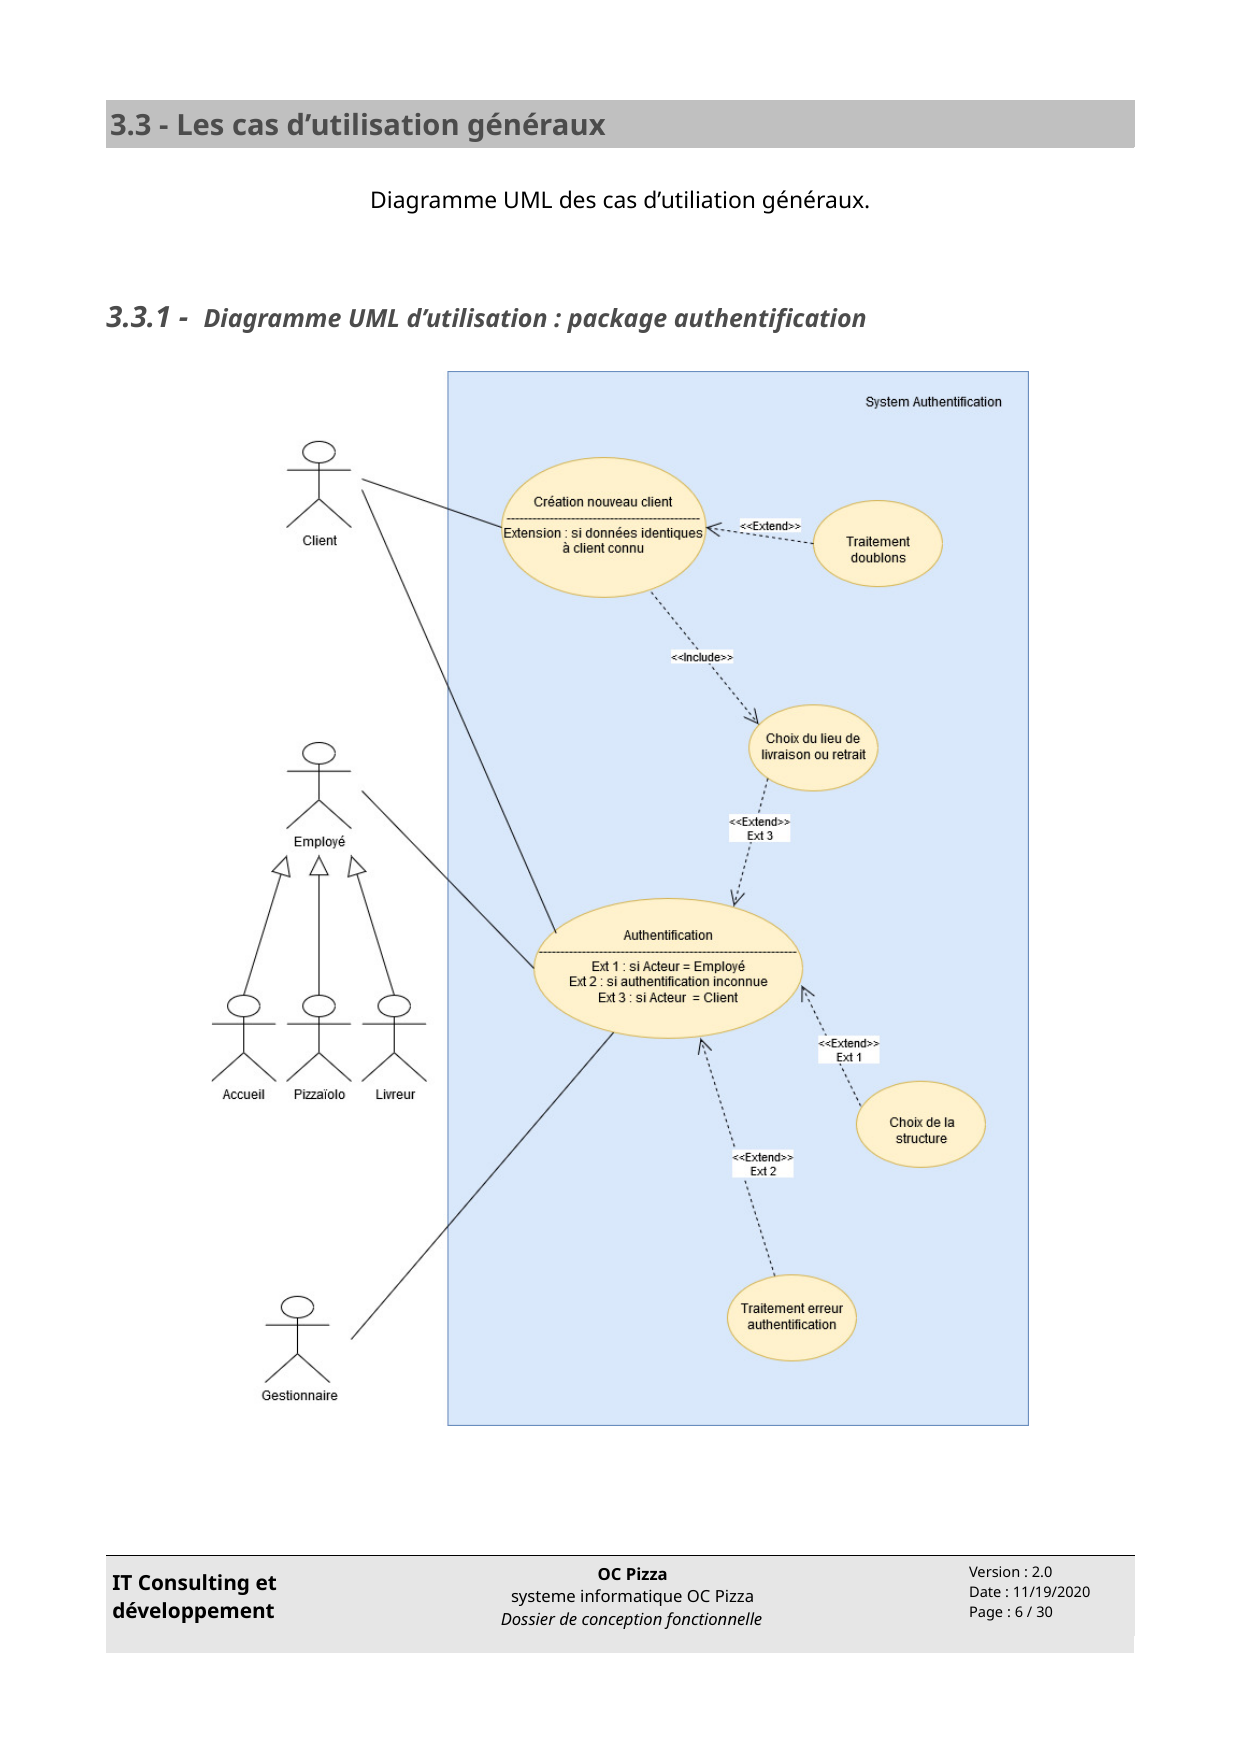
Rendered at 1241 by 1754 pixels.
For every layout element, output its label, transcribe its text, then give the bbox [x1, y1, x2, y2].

subtitle Les cas d’utilisation généraux [107, 101, 1134, 147]
subtitle Diagramme UML d’utilisation : package authentification [106, 296, 1134, 336]
picture [211, 371, 1029, 1426]
text Diagramme UML des cas d’utiliation généraux. [106, 184, 1134, 247]
